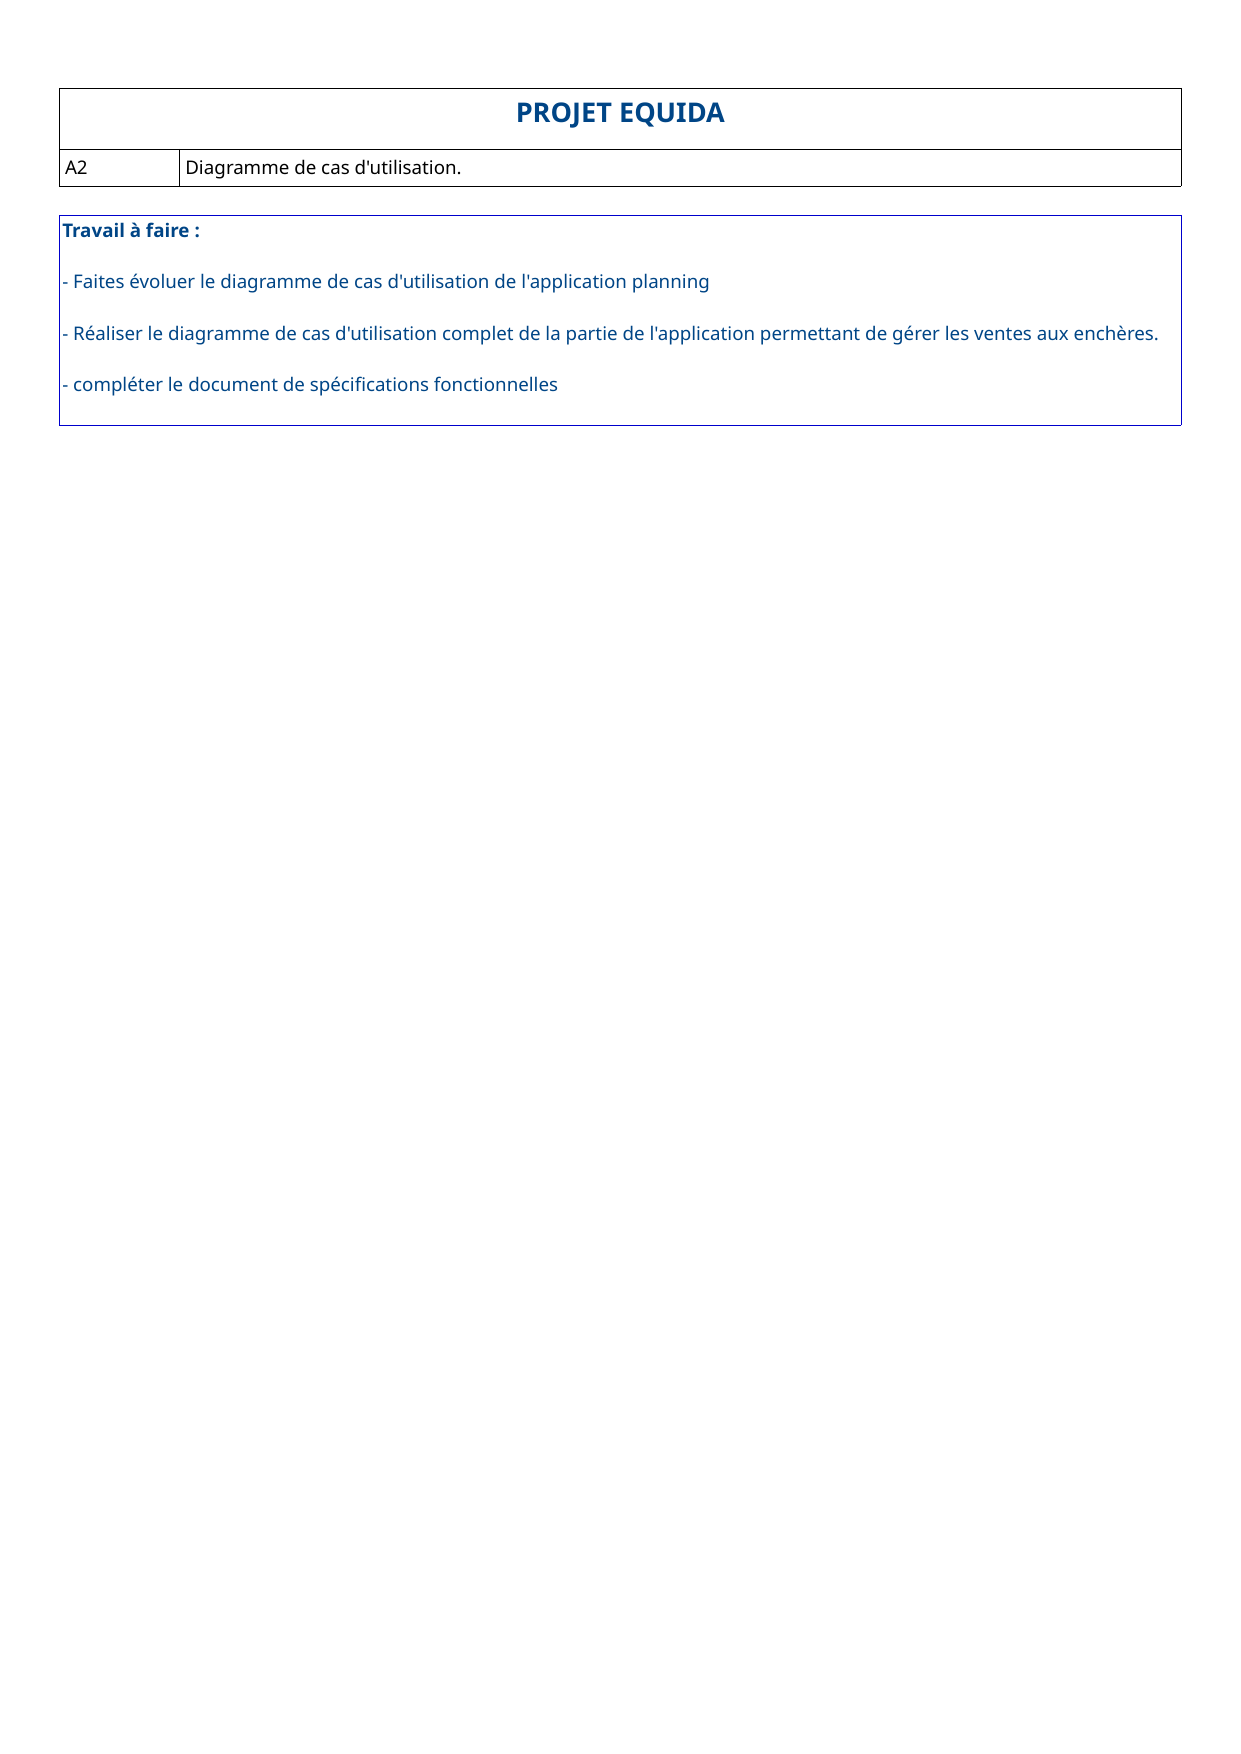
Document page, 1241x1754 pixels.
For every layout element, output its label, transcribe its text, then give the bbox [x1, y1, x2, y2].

text - Faites évoluer le diagramme de cas d'utilisation de l'application planning [60, 266, 1181, 294]
text - compléter le document de spécifications fonctionnelles [60, 368, 1181, 396]
table_cell A2 [60, 150, 179, 186]
table_header PROJET EQUIDA [60, 89, 1181, 149]
text Travail à faire : [60, 216, 1181, 243]
text - Réaliser le diagramme de cas d'utilisation complet de la partie de l'application permettant de gérer les ventes aux enchères. [60, 317, 1181, 345]
table_cell Diagramme de cas d'utilisation. [180, 150, 1181, 186]
